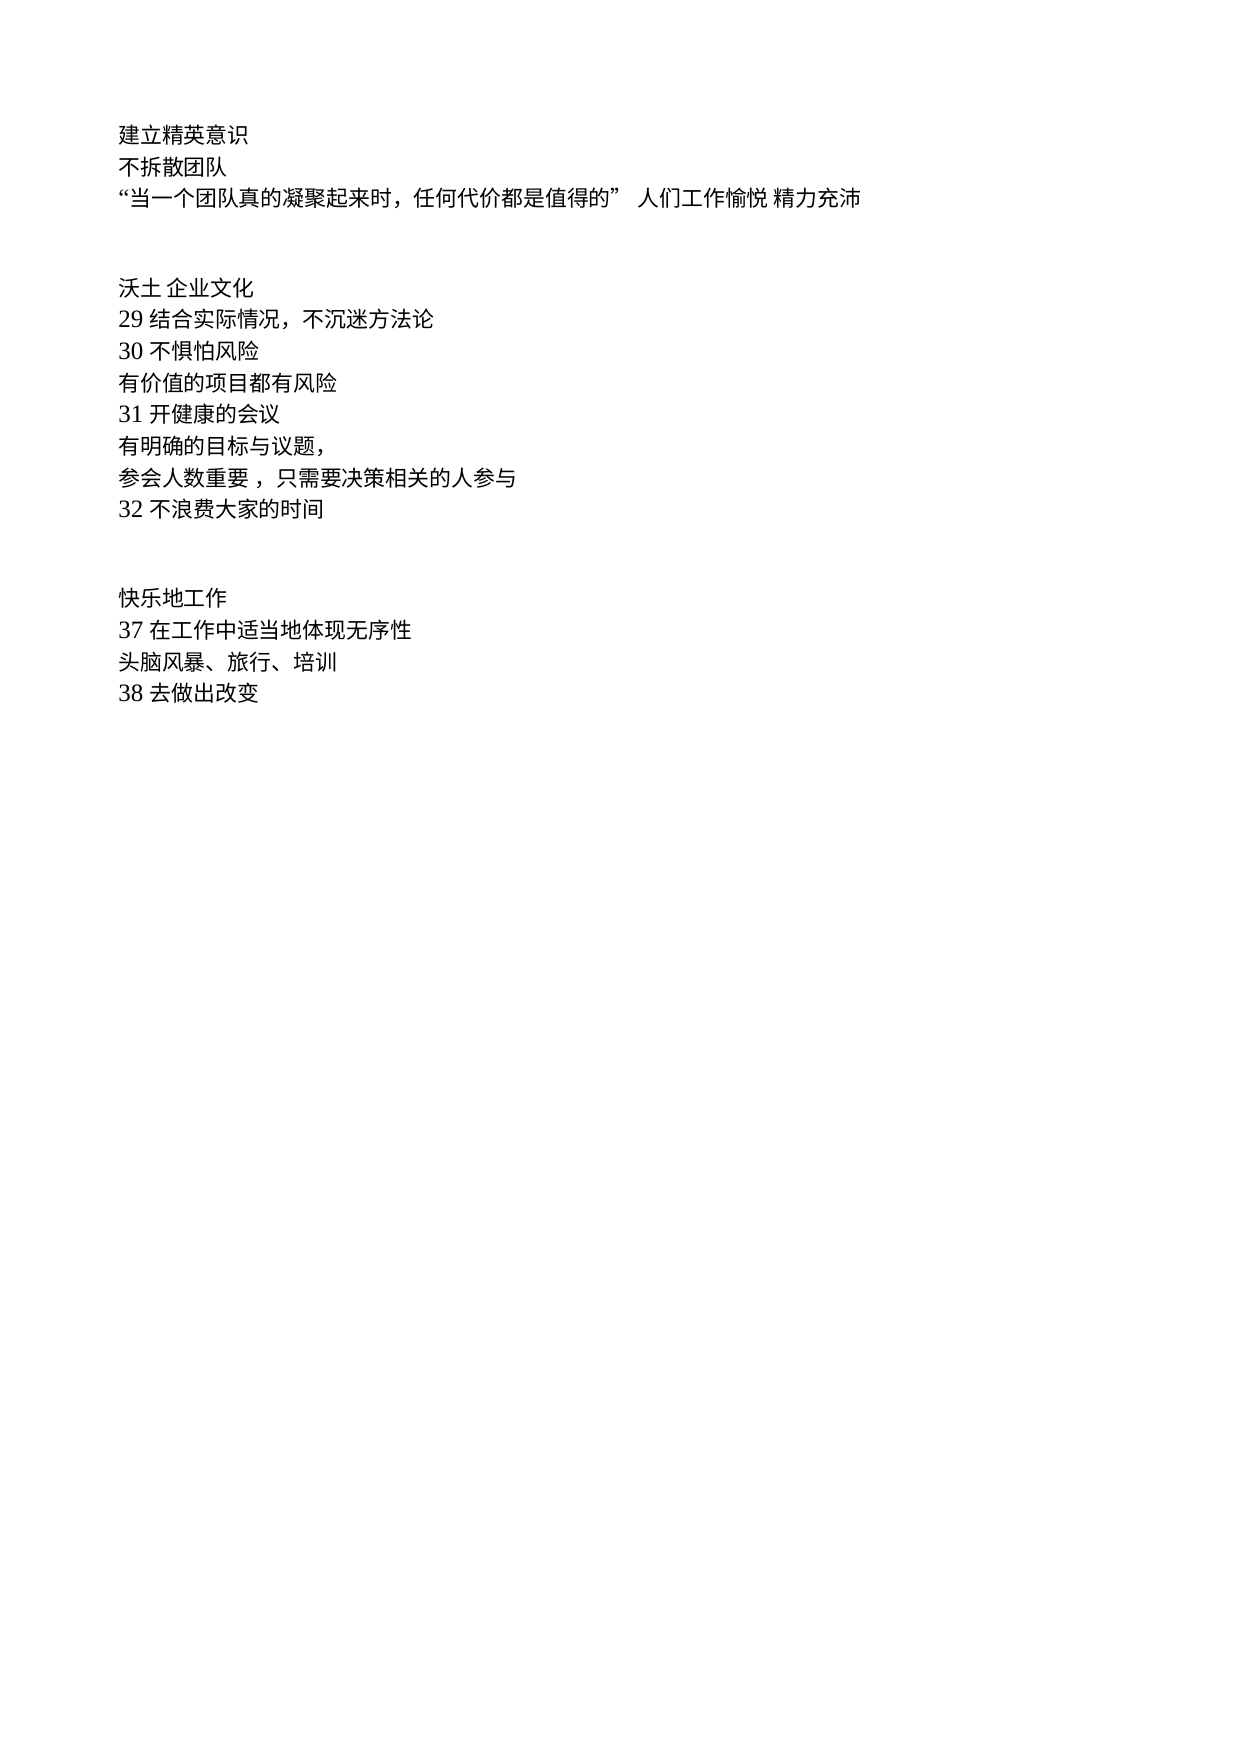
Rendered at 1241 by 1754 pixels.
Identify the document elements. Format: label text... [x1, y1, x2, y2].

text 37 在工作中适当地体现无序性 [118, 613, 1122, 645]
text 32 不浪费大家的时间 [118, 492, 1122, 524]
text 29 结合实际情况，不沉迷方法论 [118, 302, 1122, 334]
text “当一个团队真的凝聚起来时，任何代价都是值得的” 人们工作愉悦 精力充沛 [118, 181, 1122, 213]
text 建立精英意识 [118, 118, 1122, 150]
text 快乐地工作 [118, 581, 1122, 613]
text 参会人数重要 ，只需要决策相关的人参与 [118, 461, 1122, 492]
text 30 不惧怕风险 [118, 334, 1122, 366]
text 有明确的目标与议题， [118, 429, 1122, 461]
text 不拆散团队 [118, 150, 1122, 181]
text 有价值的项目都有风险 [118, 366, 1122, 397]
text 沃土 企业文化 [118, 271, 1122, 302]
text 31 开健康的会议 [118, 397, 1122, 429]
text 头脑风暴、旅行、培训 [118, 645, 1122, 676]
text 38 去做出改变 [118, 676, 1122, 708]
